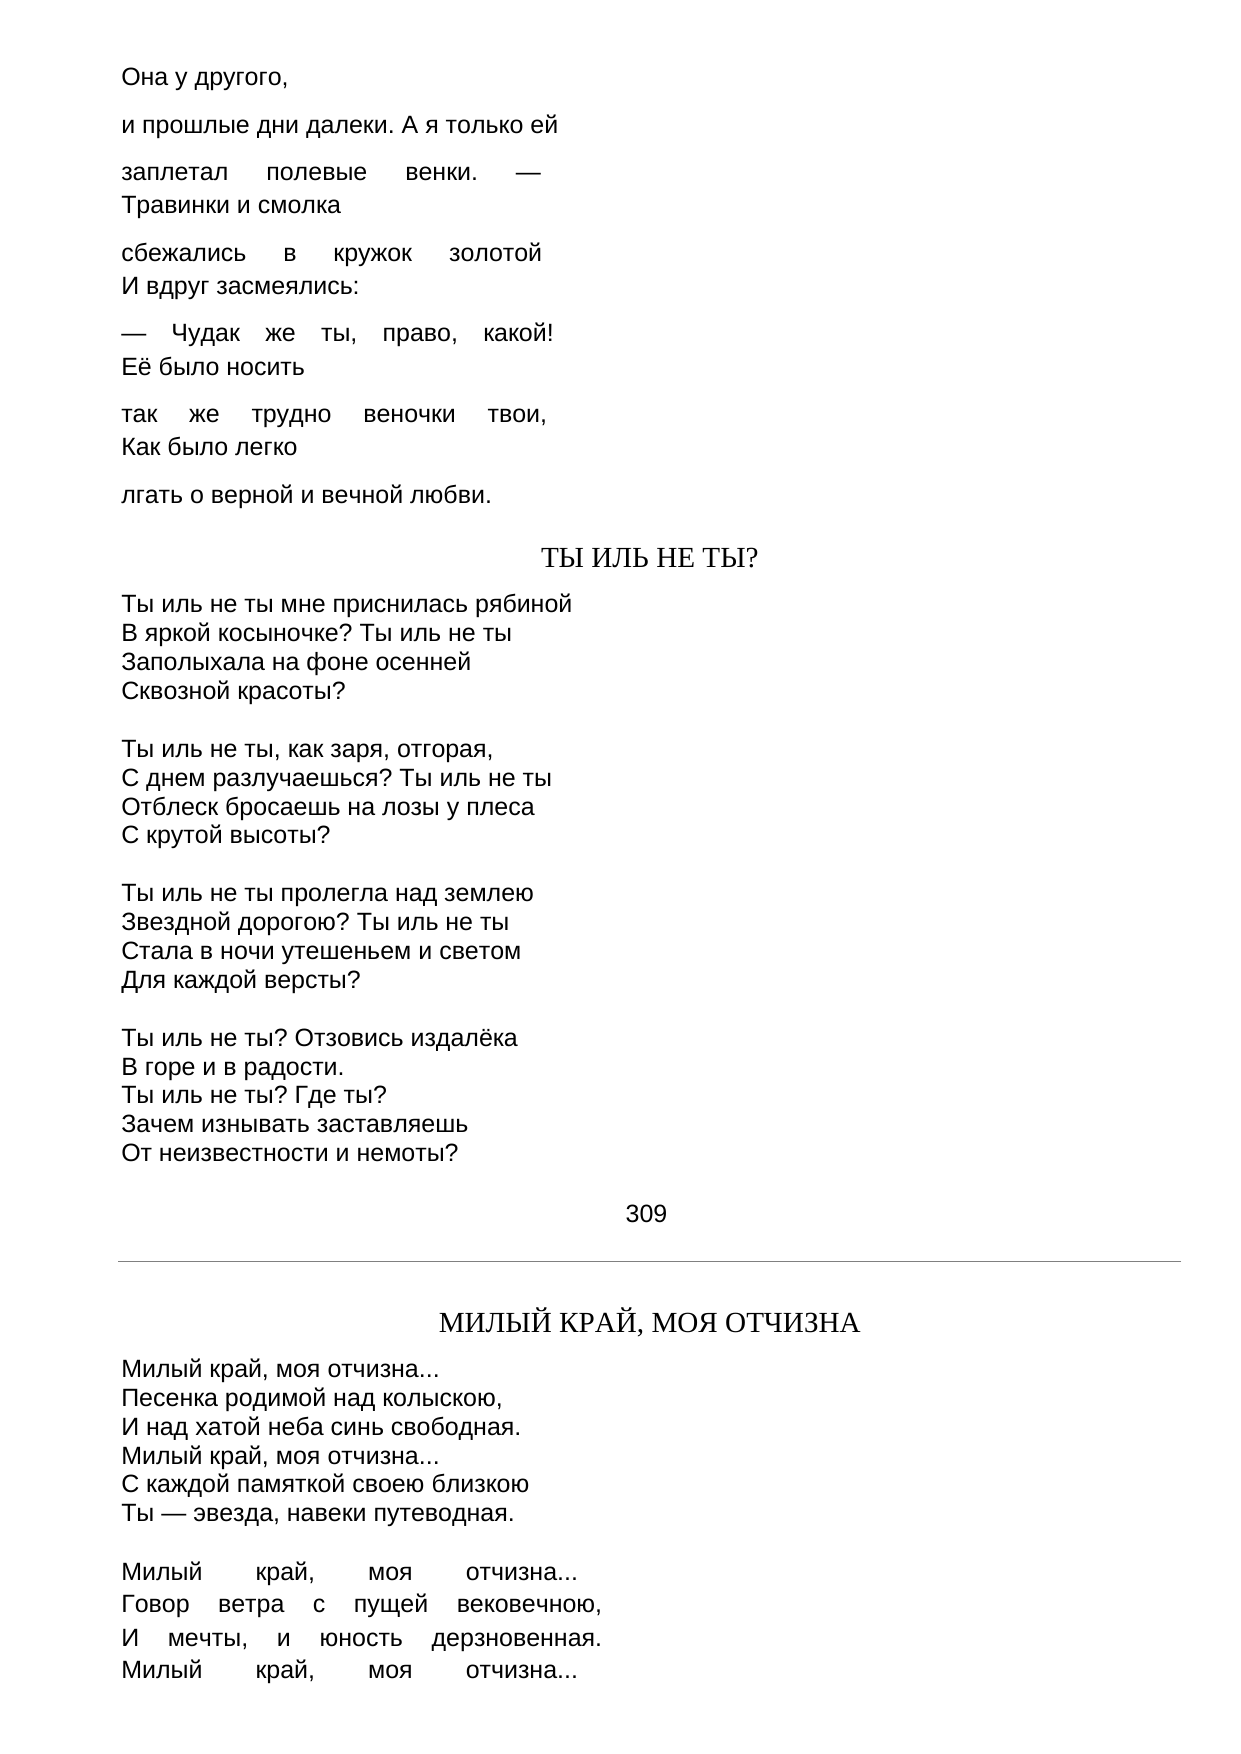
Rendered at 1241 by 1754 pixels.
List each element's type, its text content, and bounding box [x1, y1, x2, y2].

table_header Милый край, моя отчизна... Песенка родимой над колыскою, И над хатой неба синь свободная. Милый край, моя отчизна... С каждой памяткой своею близкою Ты — эвезда, навеки путеводная. Милый край, моя отчизна... Говор ветра с пущей вековечною, И мечты, и юность дерзновенная. Милый край, моя отчизна... [118, 1352, 634, 1687]
subtitle ТЫ ИЛЬ НЕ ТЫ? [118, 541, 1181, 574]
text 309 [118, 1199, 1181, 1228]
table_header Она у другого, и прошлые дни далеки. А я только ей заплетал полевые венки. — Травинки и смолка сбежались в кружок золотой И вдруг засмеялись: — Чудак же ты, право, какой! Её было носить так же трудно веночки твои, Как было легко лгать о верной и вечной любви. [118, 59, 582, 526]
subtitle МИЛЫЙ КРАЙ, МОЯ ОТЧИЗНА [118, 1306, 1181, 1339]
table_header Ты иль не ты мне приснилась рябиной В яркой косыночке? Ты иль не ты Заполыхала на фоне осенней Сквозной красоты? Ты иль не ты, как заря, отгорая, С днем разлучаешься? Ты иль не ты Отблеск бросаешь на лозы у плеса С крутой высоты? Ты иль не ты пролегла над землею Звездной дорогою? Ты иль не ты Стала в ночи утешеньем и светом Для каждой версты? Ты иль не ты? Отзовись издалёка В горе и в радости. Ты иль не ты? Где ты? Зачем изнывать заставляешь От неизвестности и немоты? [118, 587, 599, 1199]
